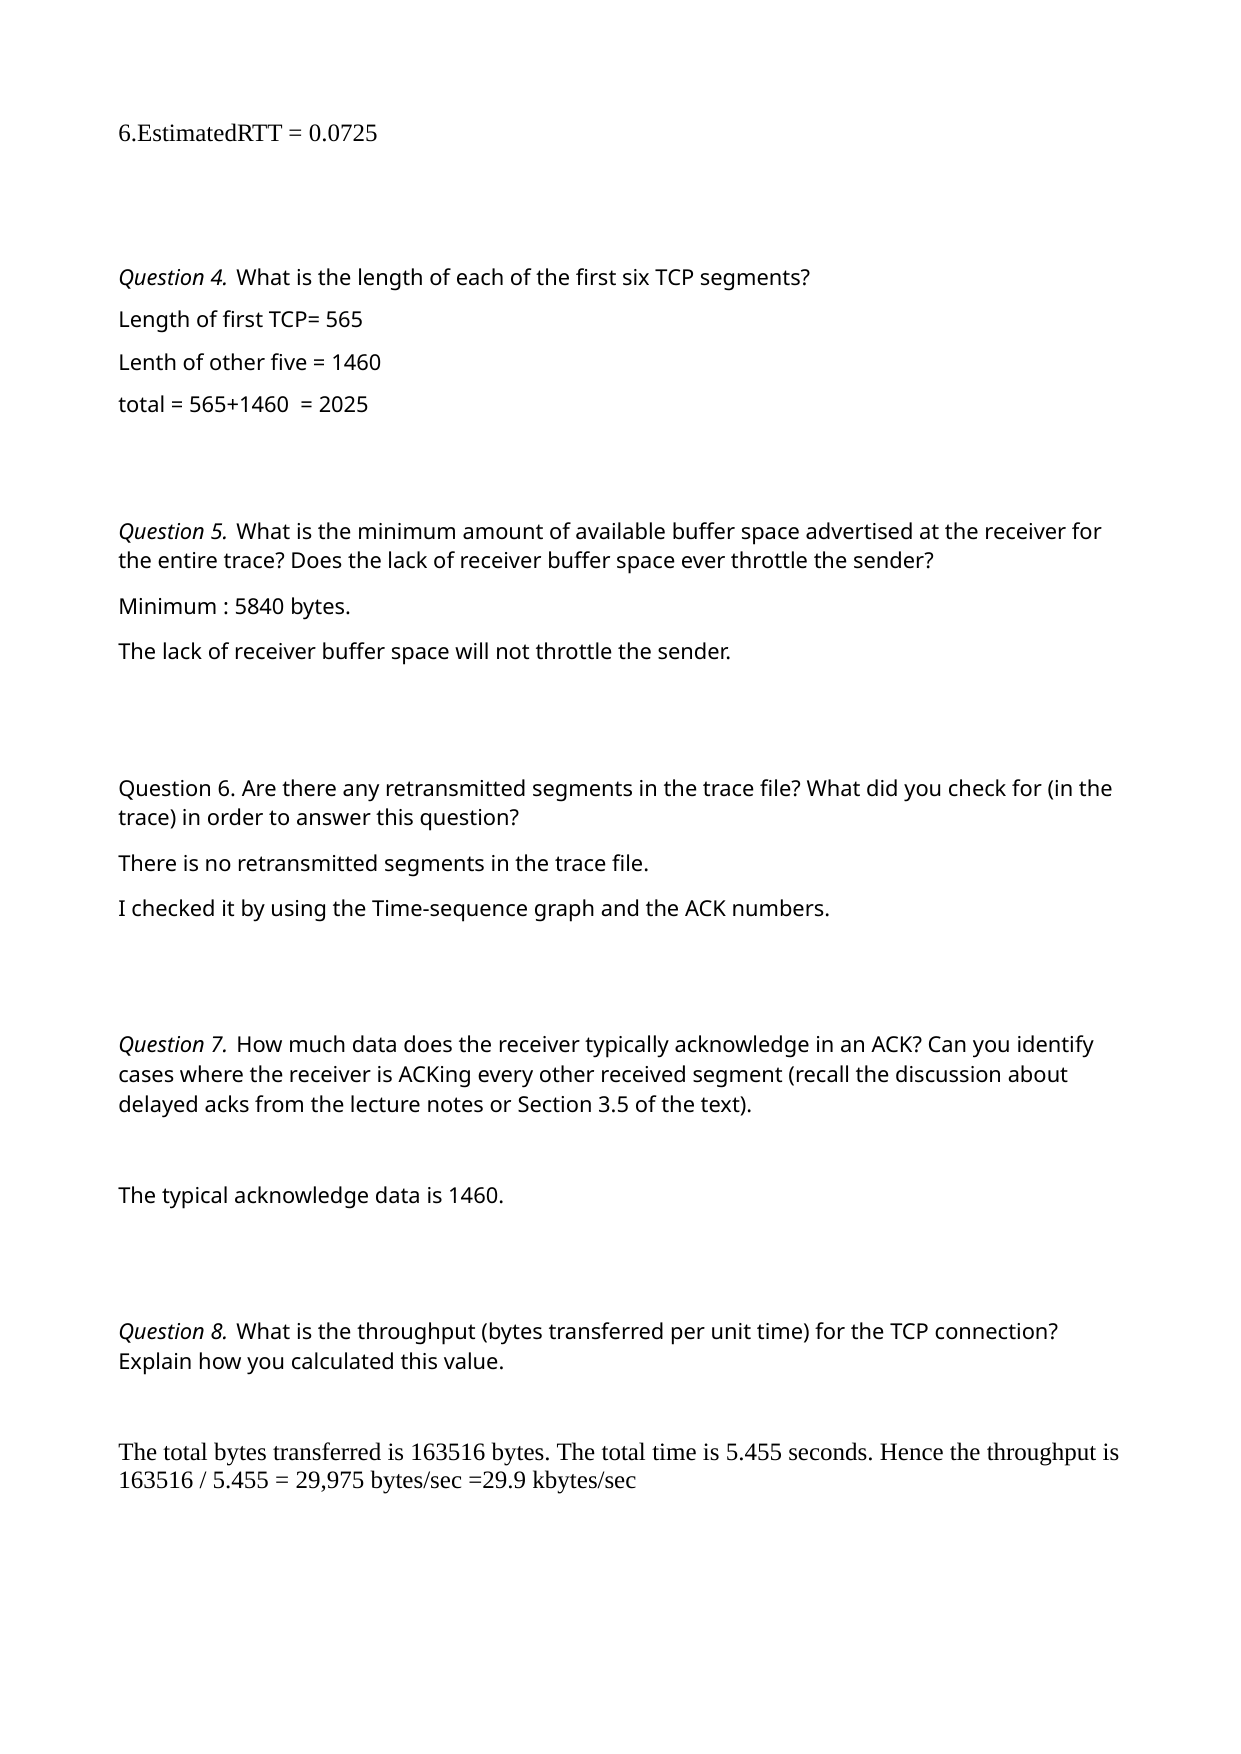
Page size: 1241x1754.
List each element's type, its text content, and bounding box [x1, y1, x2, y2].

text Question 6. Are there any retransmitted segments in the trace file? What did you check for (in the trace) in order to answer this question? [118, 772, 1122, 832]
text Question 5. What is the minimum amount of available buffer space advertised at the receiver for the entire trace? Does the lack of receiver buffer space ever throttle the sender? [118, 516, 1122, 575]
text Minimum : 5840 bytes. [118, 591, 1122, 621]
text I checked it by using the Time-sequence graph and the ACK numbers. [118, 893, 1122, 923]
text The lack of receiver buffer space will not throttle the sender. [118, 636, 1122, 666]
text Question 8. What is the throughput (bytes transferred per unit time) for the TCP connection? Explain how you calculated this value. [118, 1316, 1122, 1376]
text Lenth of other five = 1460 [118, 346, 1122, 376]
text Length of first TCP= 565 [118, 304, 1122, 334]
text Question 7. How much data does the receiver typically acknowledge in an ACK? Can you identify cases where the receiver is ACKing every other received segment (recall the discussion about delayed acks from the lecture notes or Section 3.5 of the text). [118, 1029, 1122, 1119]
text Question 4. What is the length of each of the first six TCP segments? [118, 262, 1122, 292]
text The typical acknowledge data is 1460. [118, 1180, 1122, 1209]
text The total bytes transferred is 163516 bytes. The total time is 5.455 seconds. Hence the throughput is 163516 / 5.455 = 29,975 bytes/sec =29.9 kbytes/sec [118, 1437, 1122, 1494]
text 6.EstimatedRTT = 0.0725 [118, 118, 1122, 147]
text total = 565+1460 = 2025 [118, 389, 1122, 418]
text There is no retransmitted segments in the trace file. [118, 848, 1122, 877]
